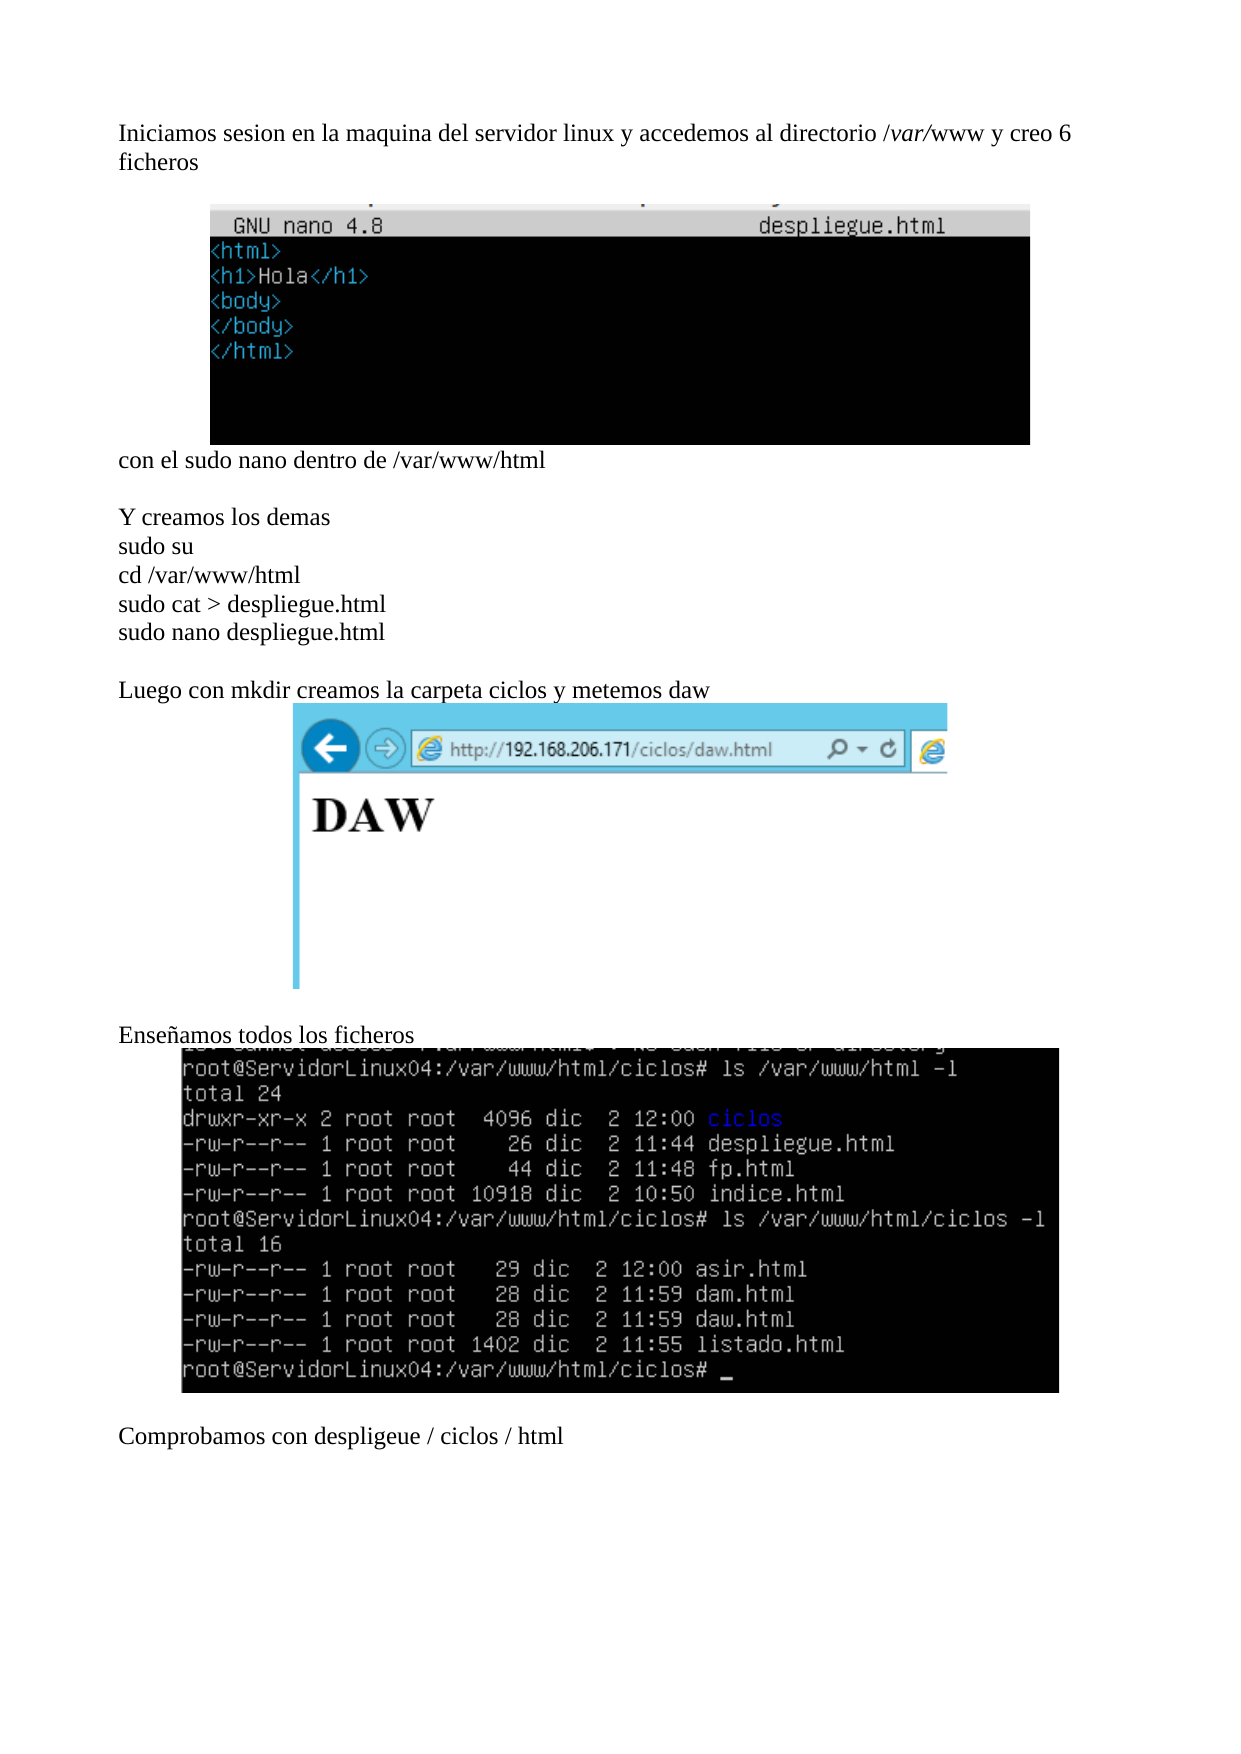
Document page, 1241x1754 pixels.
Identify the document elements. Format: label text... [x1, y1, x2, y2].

text Luego con mkdir creamos la carpeta ciclos y metemos daw [118, 675, 1122, 704]
text Comprobamos con despligeue / ciclos / html [118, 1421, 1122, 1450]
text sudo su [118, 531, 1122, 560]
picture [210, 204, 1031, 445]
text sudo cat > despliegue.html [118, 589, 1122, 617]
text con el sudo nano dentro de /var/www/html [118, 204, 1122, 474]
text Iniciamos sesion en la maquina del servidor linux y accedemos al directorio /var/www y creo 6 ficheros [118, 118, 1122, 176]
text Enseñamos todos los ficheros [118, 1020, 1122, 1049]
picture [181, 1048, 1060, 1393]
picture [292, 703, 948, 989]
text Y creamos los demas [118, 502, 1122, 531]
text sudo nano despliegue.html [118, 617, 1122, 646]
text cd /var/www/html [118, 560, 1122, 589]
